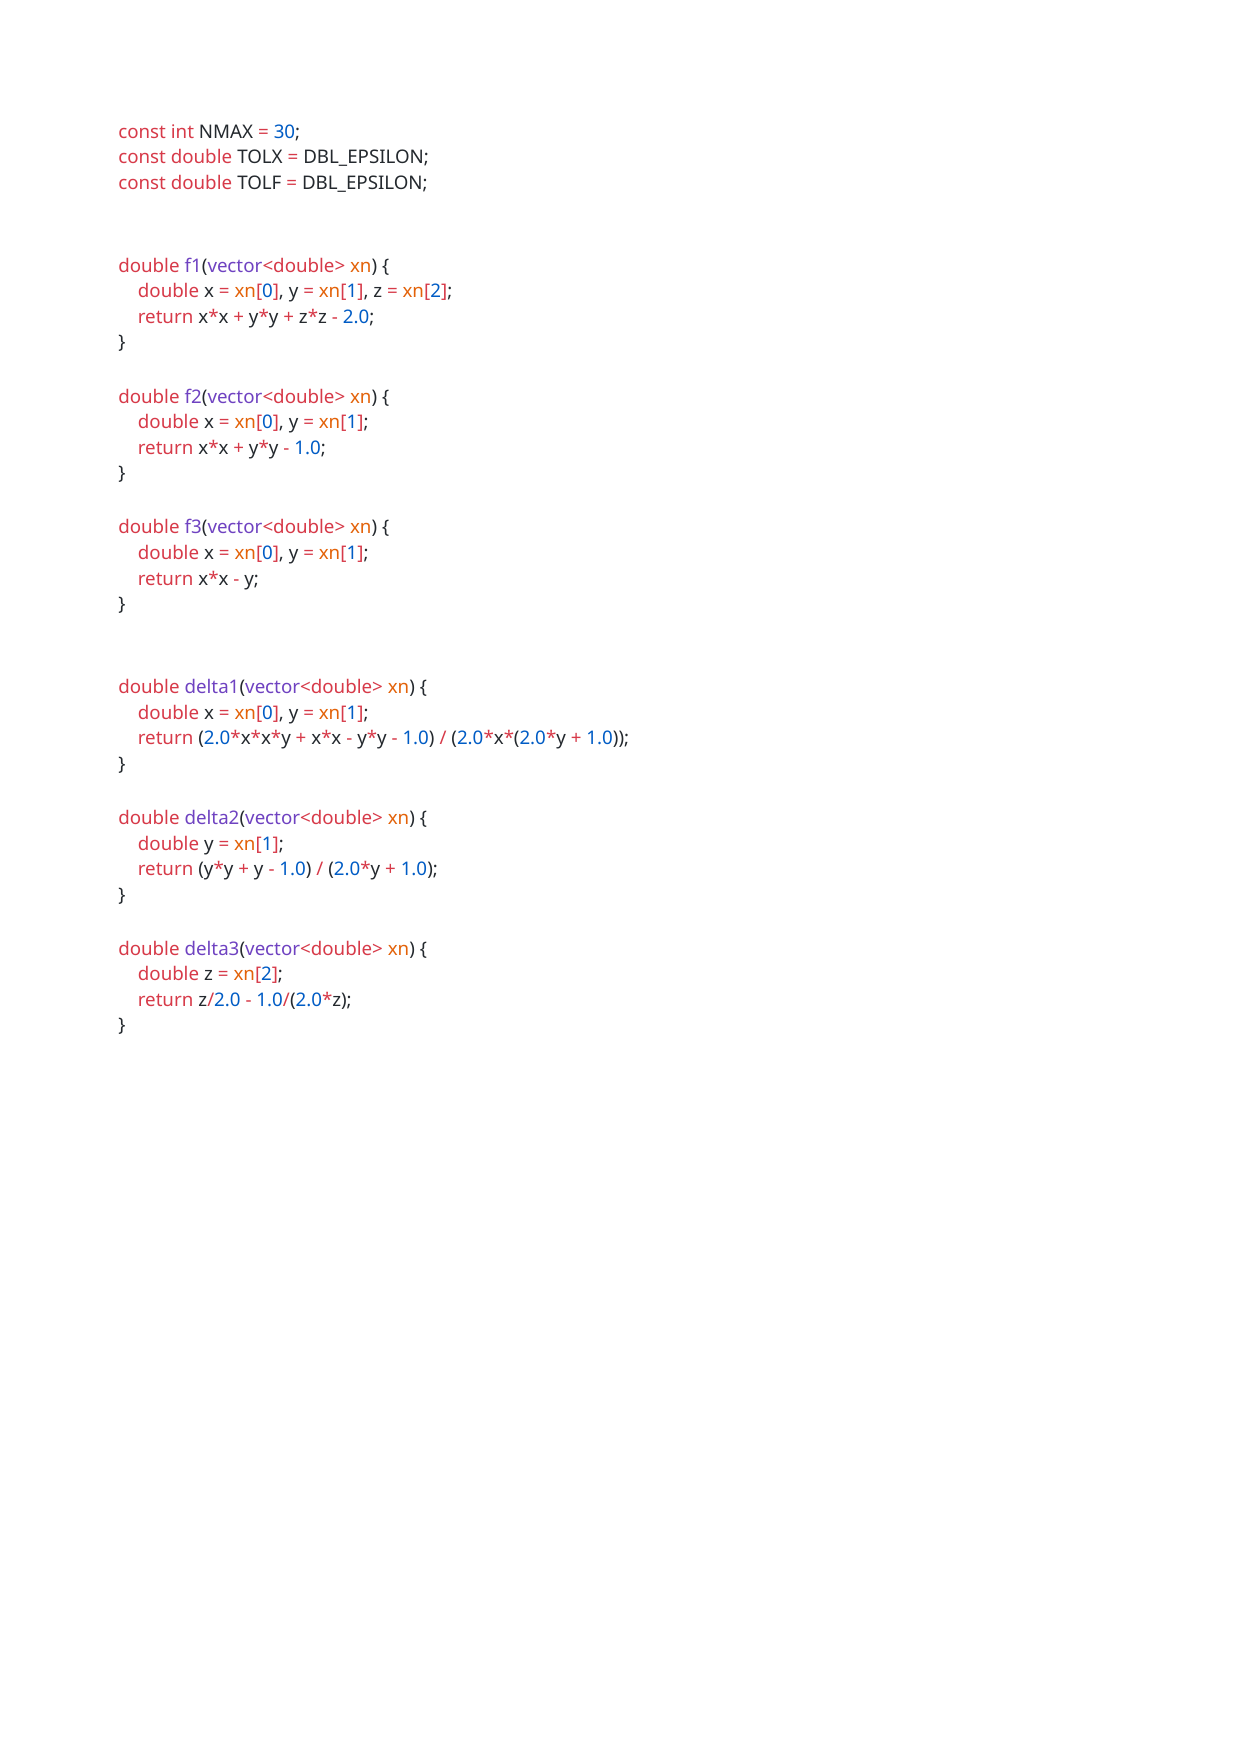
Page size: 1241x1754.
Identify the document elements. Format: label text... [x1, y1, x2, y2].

text const int NMAX = 30; const double TOLX = DBL_EPSILON; const double TOLF = DBL_EPSILON; double f1(vector<double> xn) { double x = xn[0], y = xn[1], z = xn[2]; return x*x + y*y + z*z - 2.0; } double f2(vector<double> xn) { double x = xn[0], y = xn[1]; return x*x + y*y - 1.0; } double f3(vector<double> xn) { double x = xn[0], y = xn[1]; return x*x - y; } double delta1(vector<double> xn) { double x = xn[0], y = xn[1]; return (2.0*x*x*y + x*x - y*y - 1.0) / (2.0*x*(2.0*y + 1.0)); } double delta2(vector<double> xn) { double y = xn[1]; return (y*y + y - 1.0) / (2.0*y + 1.0); } double delta3(vector<double> xn) { double z = xn[2]; return z/2.0 - 1.0/(2.0*z); } [118, 118, 1122, 1037]
